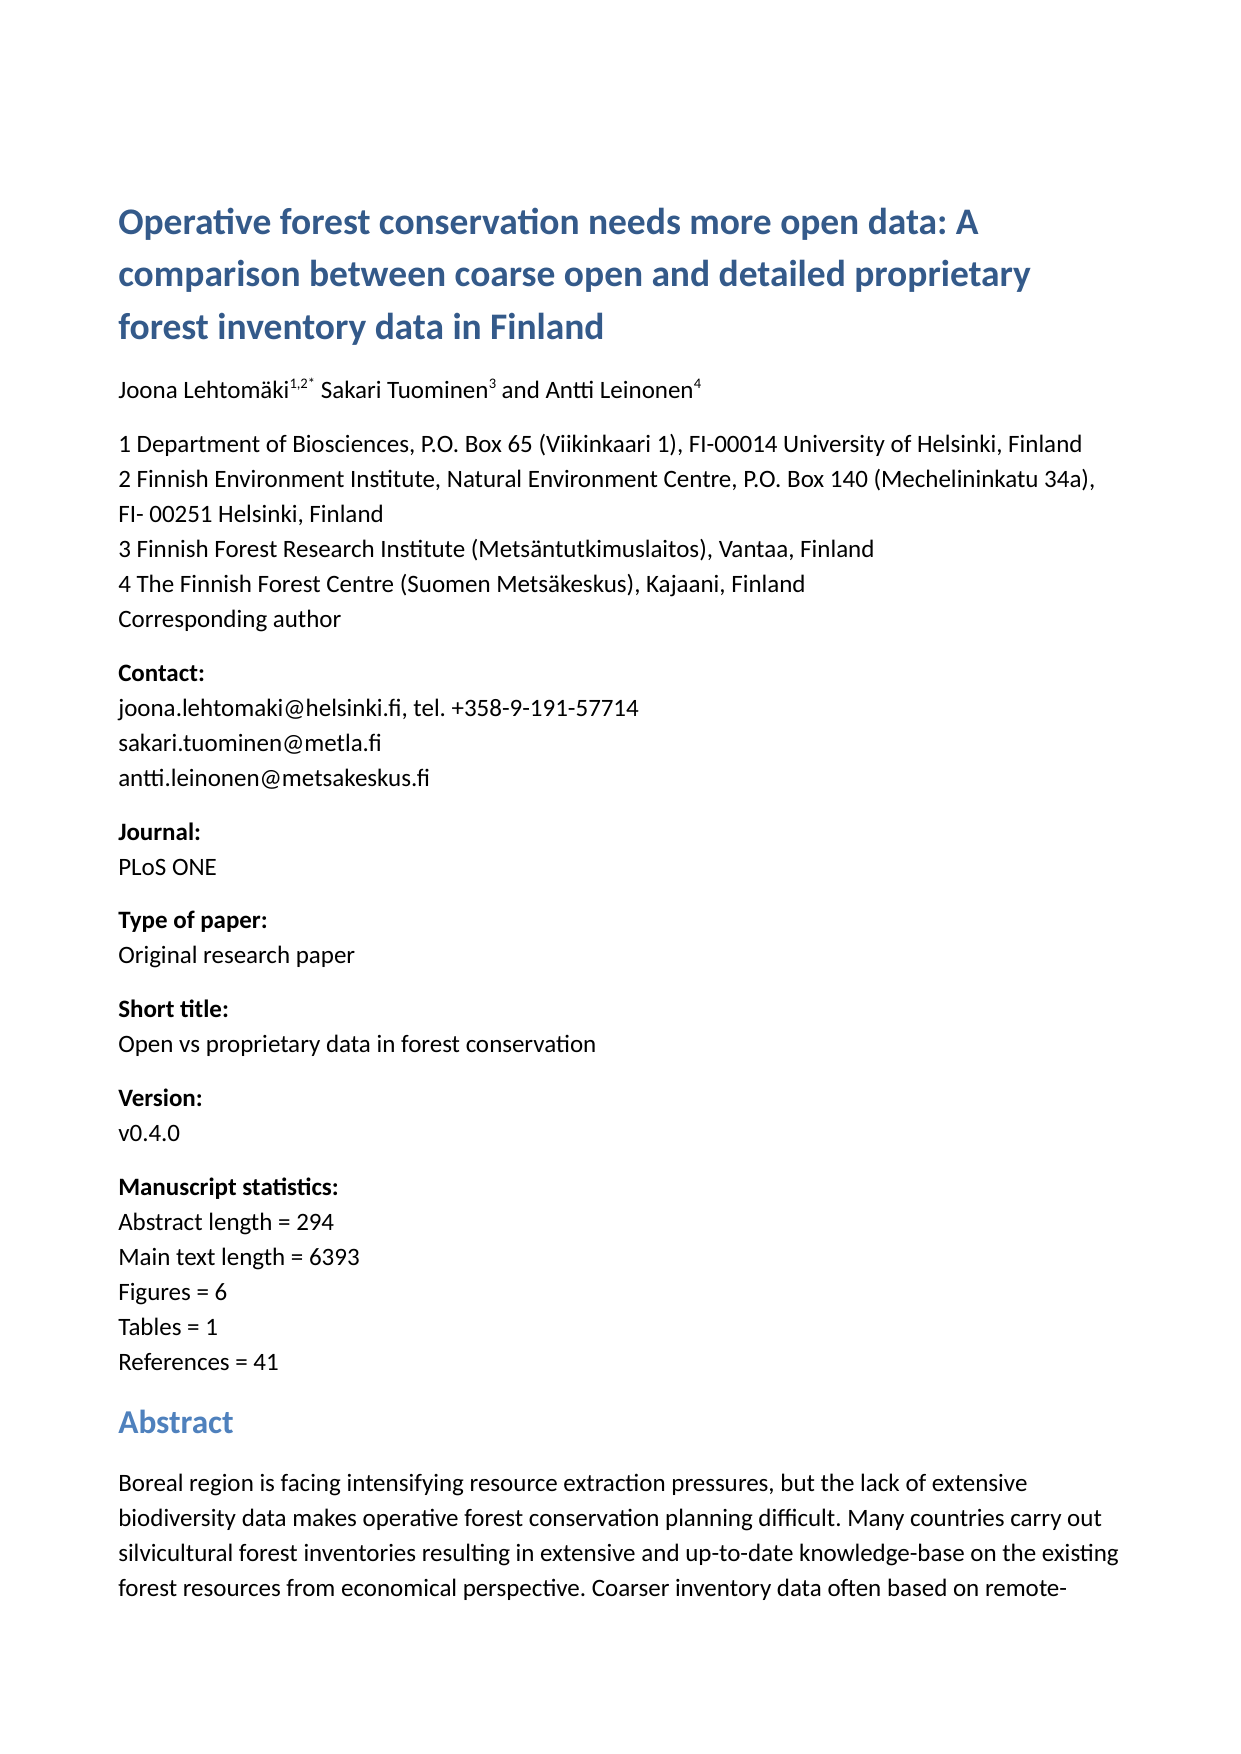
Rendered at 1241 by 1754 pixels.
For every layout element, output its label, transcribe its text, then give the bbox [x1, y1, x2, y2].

text Manuscript statistics: Abstract length = 294 Main text length = 6393 Figures = 6 Tables = 1 References = 41 [118, 1171, 1122, 1376]
text Type of paper: Original research paper [118, 904, 1122, 970]
text 1 Department of Biosciences, P.O. Box 65 (Viikinkaari 1), FI-00014 University of Helsinki, Finland 2 Finnish Environment Institute, Natural Environment Centre, P.O. Box 140 (Mechelininkatu 34a), FI- 00251 Helsinki, Finland 3 Finnish Forest Research Institute (Metsäntutkimuslaitos), Vantaa, Finland 4 The Finnish Forest Centre (Suomen Metsäkeskus), Kajaani, Finland Corresponding author [118, 428, 1122, 634]
subtitle Operative forest conservation needs more open data: A comparison between coarse open and detailed proprietary forest inventory data in Finland [118, 198, 1122, 349]
subtitle Abstract [118, 1402, 1122, 1442]
text Version: v0.4.0 [118, 1082, 1122, 1147]
text Joona Lehtomäki1,2* Sakari Tuominen3 and Antti Leinonen4 [118, 374, 1122, 405]
text Boreal region is facing intensifying resource extraction pressures, but the lack of extensive biodiversity data makes operative forest conservation planning difficult. Many countries carry out silvicultural forest inventories resulting in extensive and up-to-date knowledge-base on the existing forest resources from economical perspective. Coarser inventory data often based on remote- [118, 1467, 1122, 1603]
text Short title: Open vs proprietary data in forest conservation [118, 993, 1122, 1059]
text Contact: joona.lehtomaki@helsinki.fi, tel. +358-9-191-57714 sakari.tuominen@metla.fi antti.leinonen@metsakeskus.fi [118, 657, 1122, 792]
text Journal: PLoS ONE [118, 816, 1122, 881]
